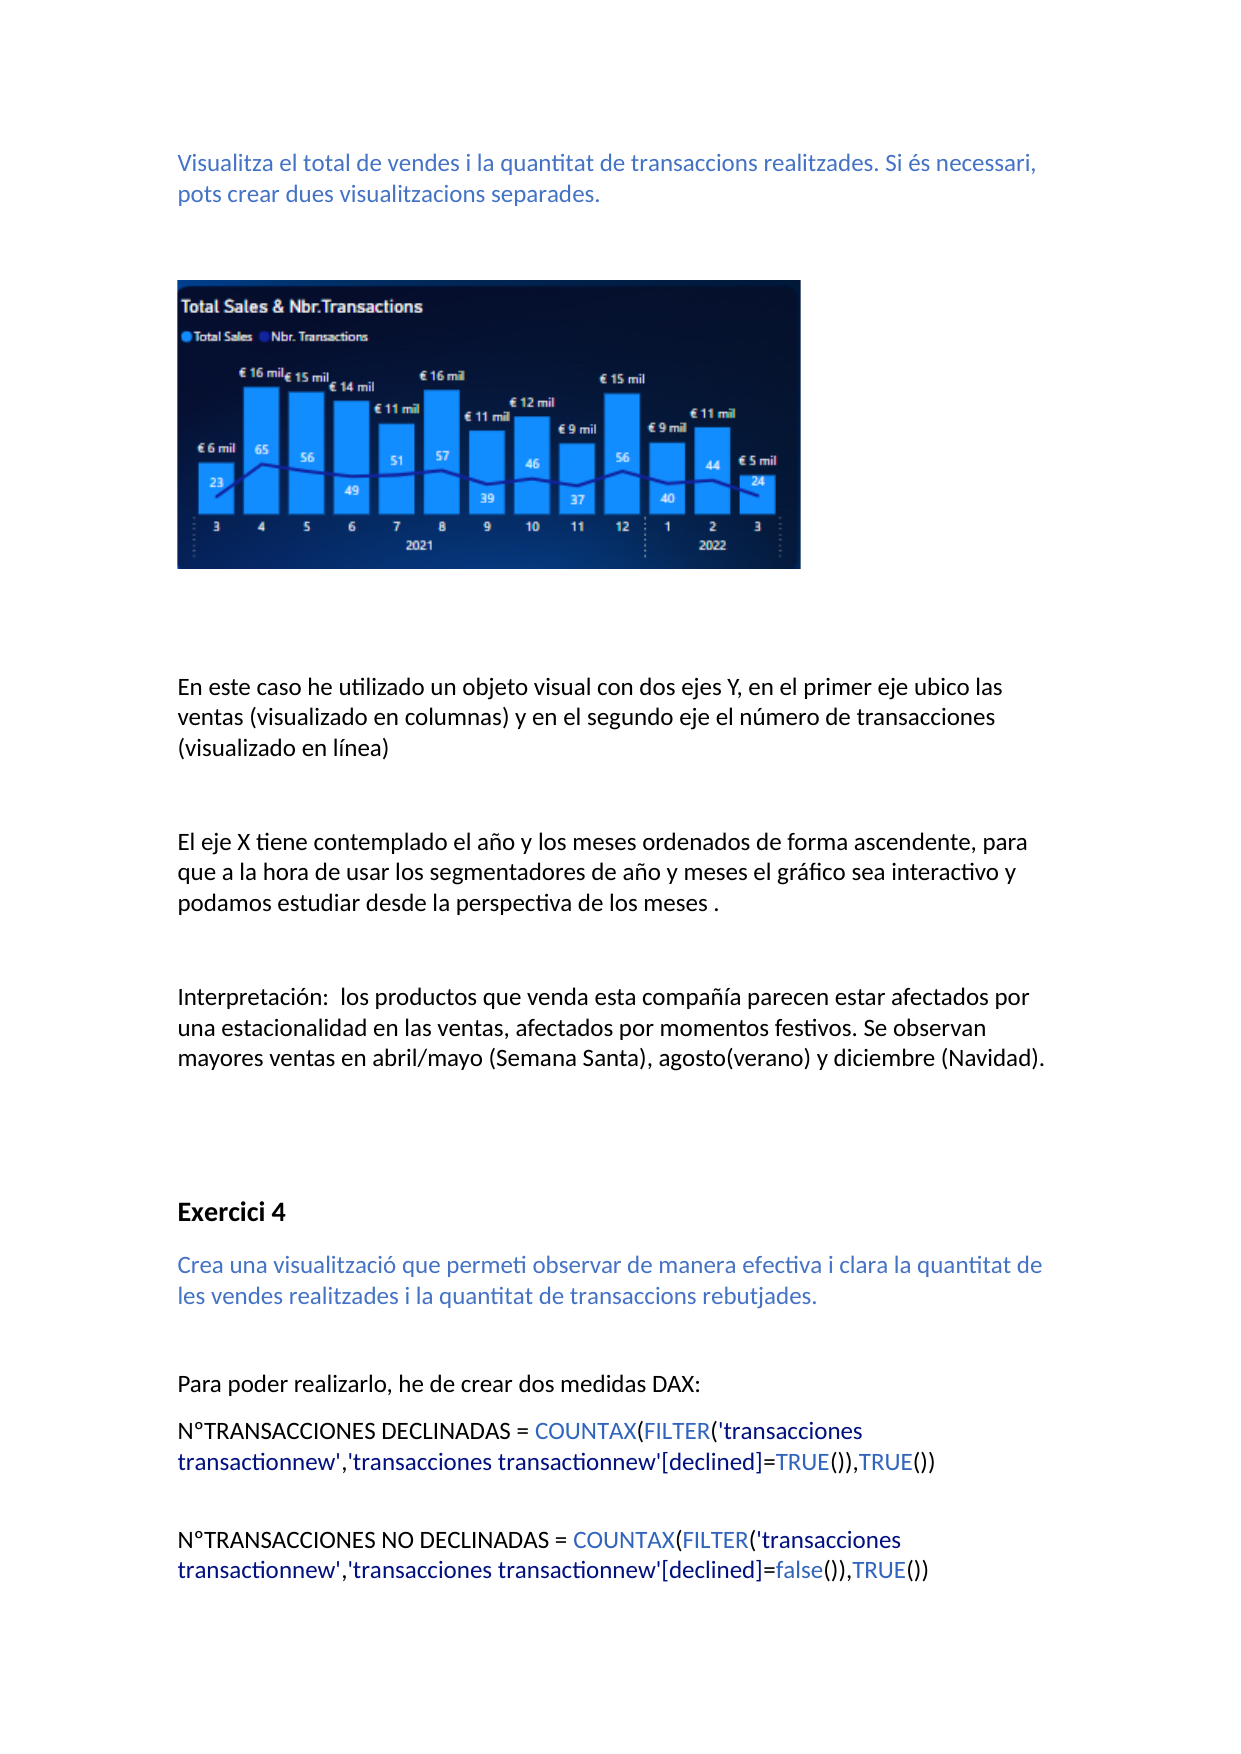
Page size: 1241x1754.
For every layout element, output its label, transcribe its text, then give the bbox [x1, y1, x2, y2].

text NºTRANSACCIONES DECLINADAS = COUNTAX(FILTER('transacciones transactionnew','transacciones transactionnew'[declined]=TRUE()),TRUE()) [177, 1416, 1063, 1477]
text El eje X tiene contemplado el año y los meses ordenados de forma ascendente, para que a la hora de usar los segmentadores de año y meses el gráfico sea interactivo y podamos estudiar desde la perspectiva de los meses . [177, 826, 1063, 918]
subtitle Exercici 4 [177, 1194, 1063, 1229]
text Para poder realizarlo, he de crear dos medidas DAX: [177, 1368, 1063, 1399]
text Interpretación: los productos que venda esta compañía parecen estar afectados por una estacionalidad en las ventas, afectados por momentos festivos. Se observan mayores ventas en abril/mayo (Semana Santa), agosto(verano) y diciembre (Navidad). [177, 981, 1063, 1073]
text Visualitza el total de vendes i la quantitat de transaccions realitzades. Si és necessari, pots crear dues visualitzacions separades. [177, 148, 1063, 209]
text NºTRANSACCIONES NO DECLINADAS = COUNTAX(FILTER('transacciones transactionnew','transacciones transactionnew'[declined]=false()),TRUE()) [177, 1524, 1063, 1585]
text Crea una visualització que permeti observar de manera efectiva i clara la quantitat de les vendes realitzades i la quantitat de transaccions rebutjades. [177, 1250, 1063, 1311]
text En este caso he utilizado un objeto visual con dos ejes Y, en el primer eje ubico las ventas (visualizado en columnas) y en el segundo eje el número de transacciones (visualizado en línea) [177, 671, 1063, 762]
